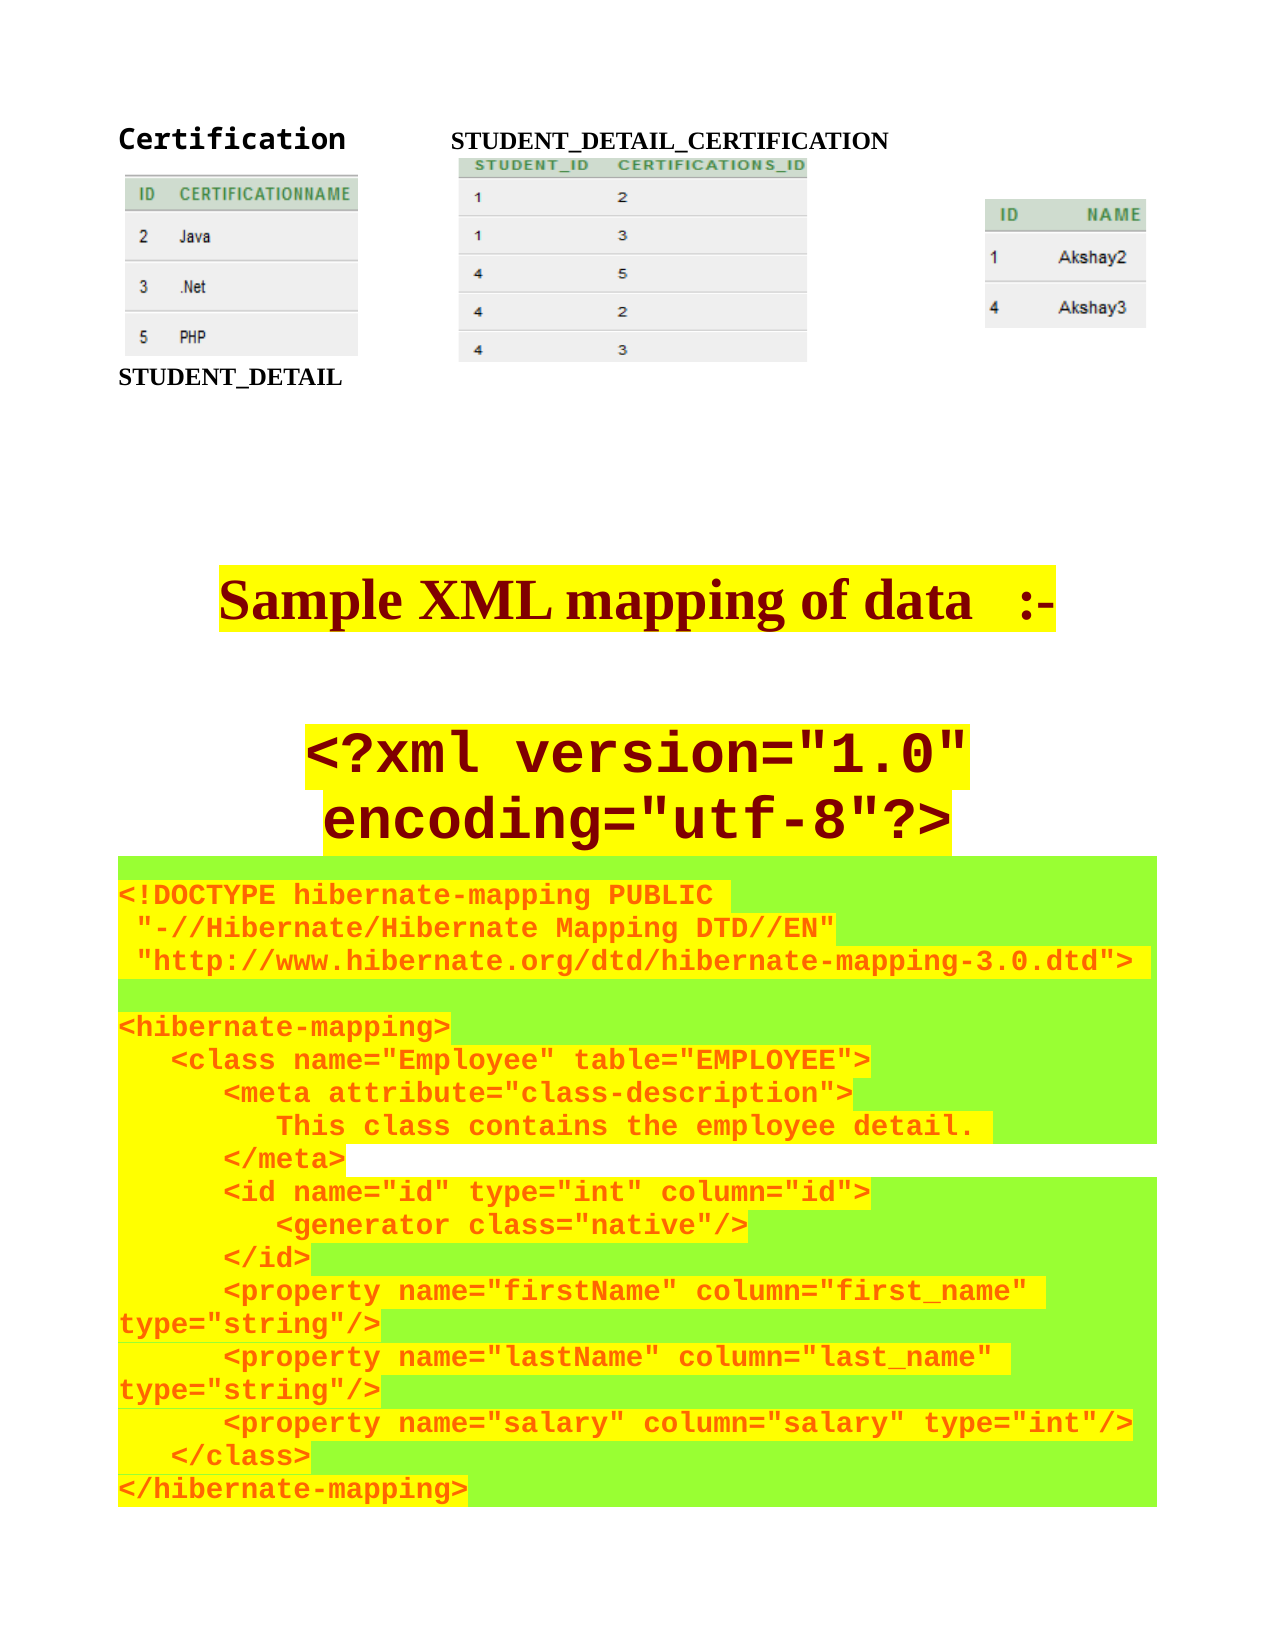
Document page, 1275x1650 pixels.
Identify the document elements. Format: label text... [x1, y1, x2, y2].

picture [458, 158, 808, 362]
text "http://www.hibernate.org/dtd/hibernate-mapping-3.0.dtd"> [118, 946, 1157, 979]
text Sample XML mapping of data :- [118, 565, 1157, 632]
text <property name="salary" column="salary" type="int"/> [118, 1408, 1157, 1441]
text <meta attribute="class-description"> [118, 1078, 1157, 1111]
text <hibernate-mapping> [118, 1012, 1157, 1045]
text Certification STUDENT_DETAIL_CERTIFICATION STUDENT_DETAIL [118, 118, 1157, 391]
text <!DOCTYPE hibernate-mapping PUBLIC [118, 880, 1157, 913]
text </class> [118, 1441, 1157, 1474]
text <property name="lastName" column="last_name" type="string"/> [118, 1342, 1157, 1408]
text <?xml version="1.0" encoding="utf-8"?> [118, 724, 1157, 856]
text <class name="Employee" table="EMPLOYEE"> [118, 1045, 1157, 1078]
text </id> [118, 1243, 1157, 1276]
text This class contains the employee detail. [118, 1111, 1157, 1144]
text <generator class="native"/> [118, 1210, 1157, 1243]
picture [125, 172, 358, 356]
text </meta> [118, 1144, 1157, 1177]
text <id name="id" type="int" column="id"> [118, 1177, 1157, 1210]
text <property name="firstName" column="first_name" type="string"/> [118, 1276, 1157, 1342]
text </hibernate-mapping> [118, 1474, 1157, 1507]
text "-//Hibernate/Hibernate Mapping DTD//EN" [118, 913, 1157, 946]
picture [985, 199, 1147, 328]
